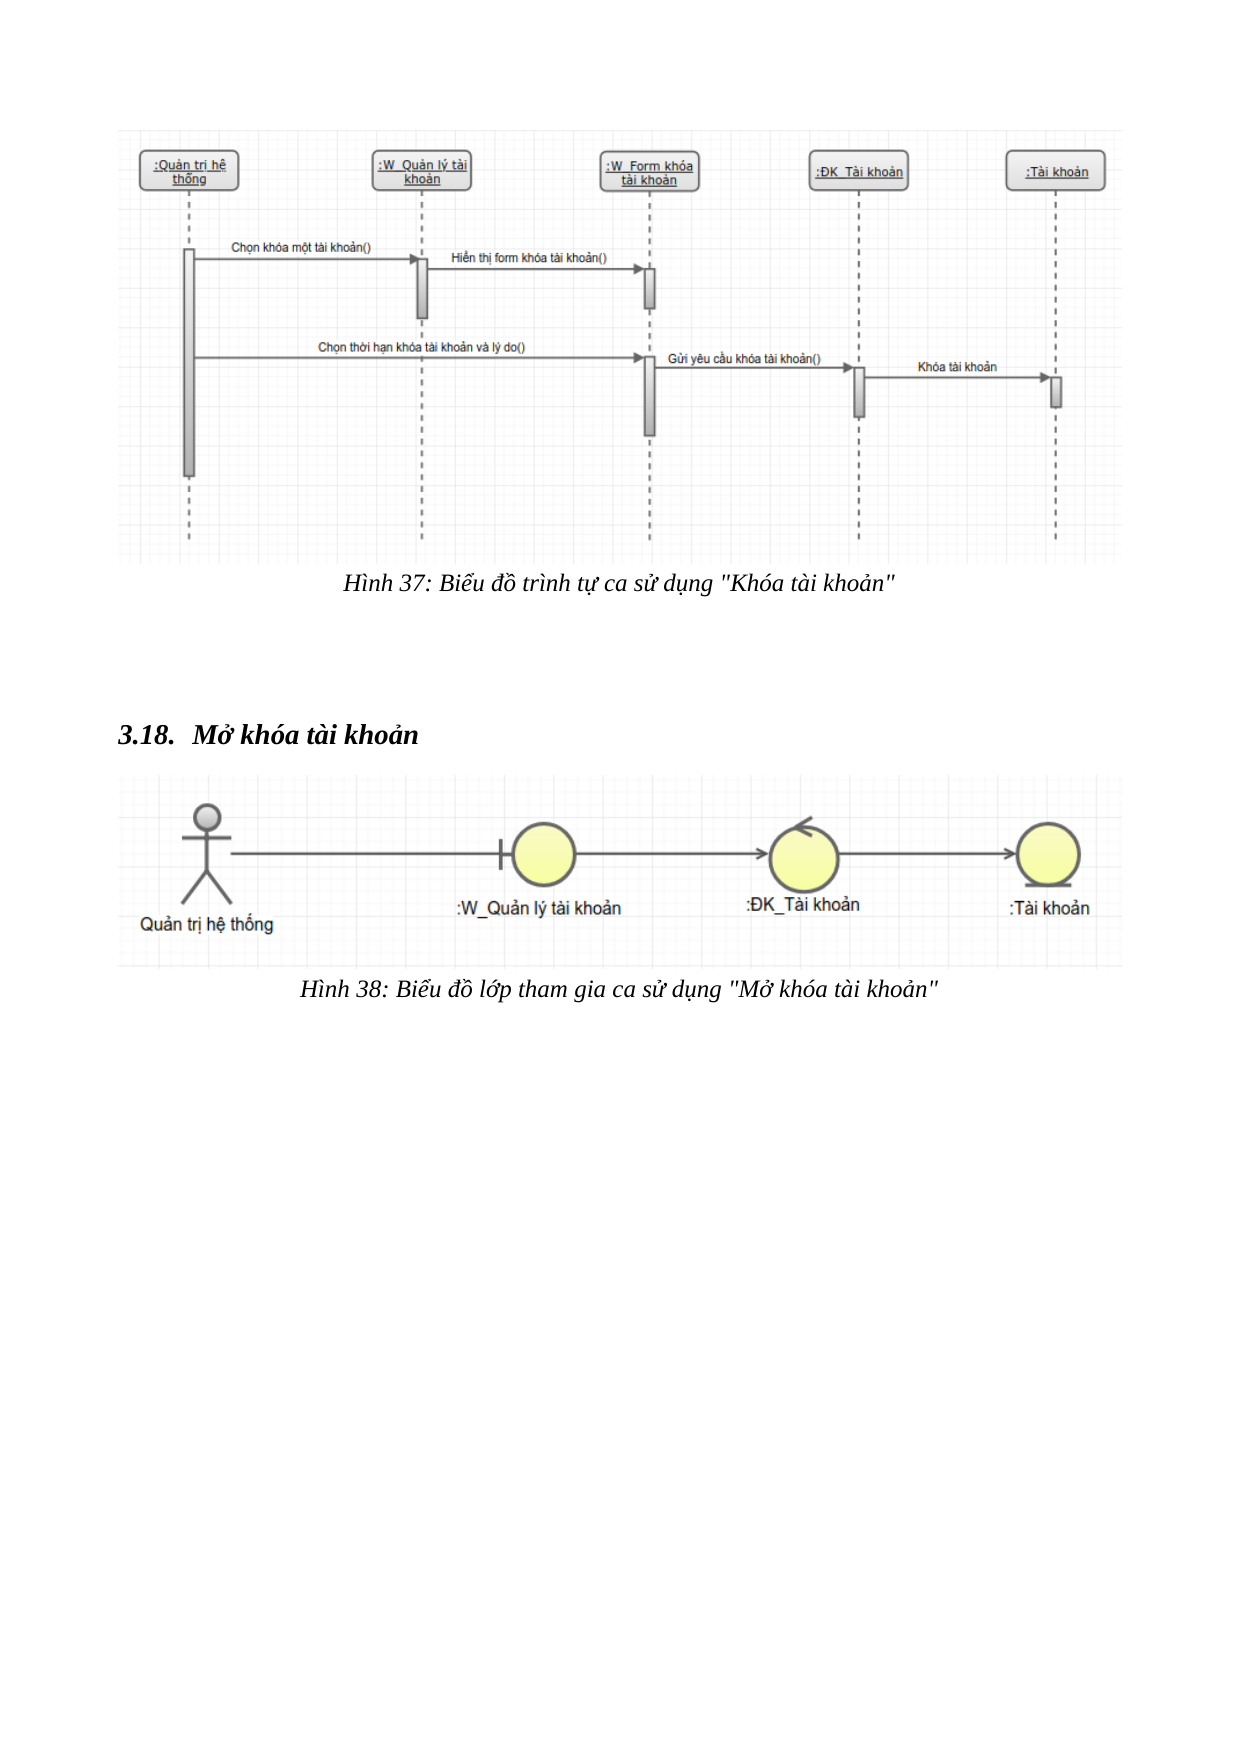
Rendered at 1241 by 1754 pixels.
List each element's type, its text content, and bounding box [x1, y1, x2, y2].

picture [118, 130, 1123, 564]
text Hình 37: Biểu đồ trình tự ca sử dụng "Khóa tài khoản" [118, 564, 1122, 597]
subtitle Mở khóa tài khoản [118, 718, 1122, 751]
picture [118, 775, 1123, 969]
text Hình 38: Biểu đồ lớp tham gia ca sử dụng "Mở khóa tài khoản" [118, 969, 1122, 1003]
